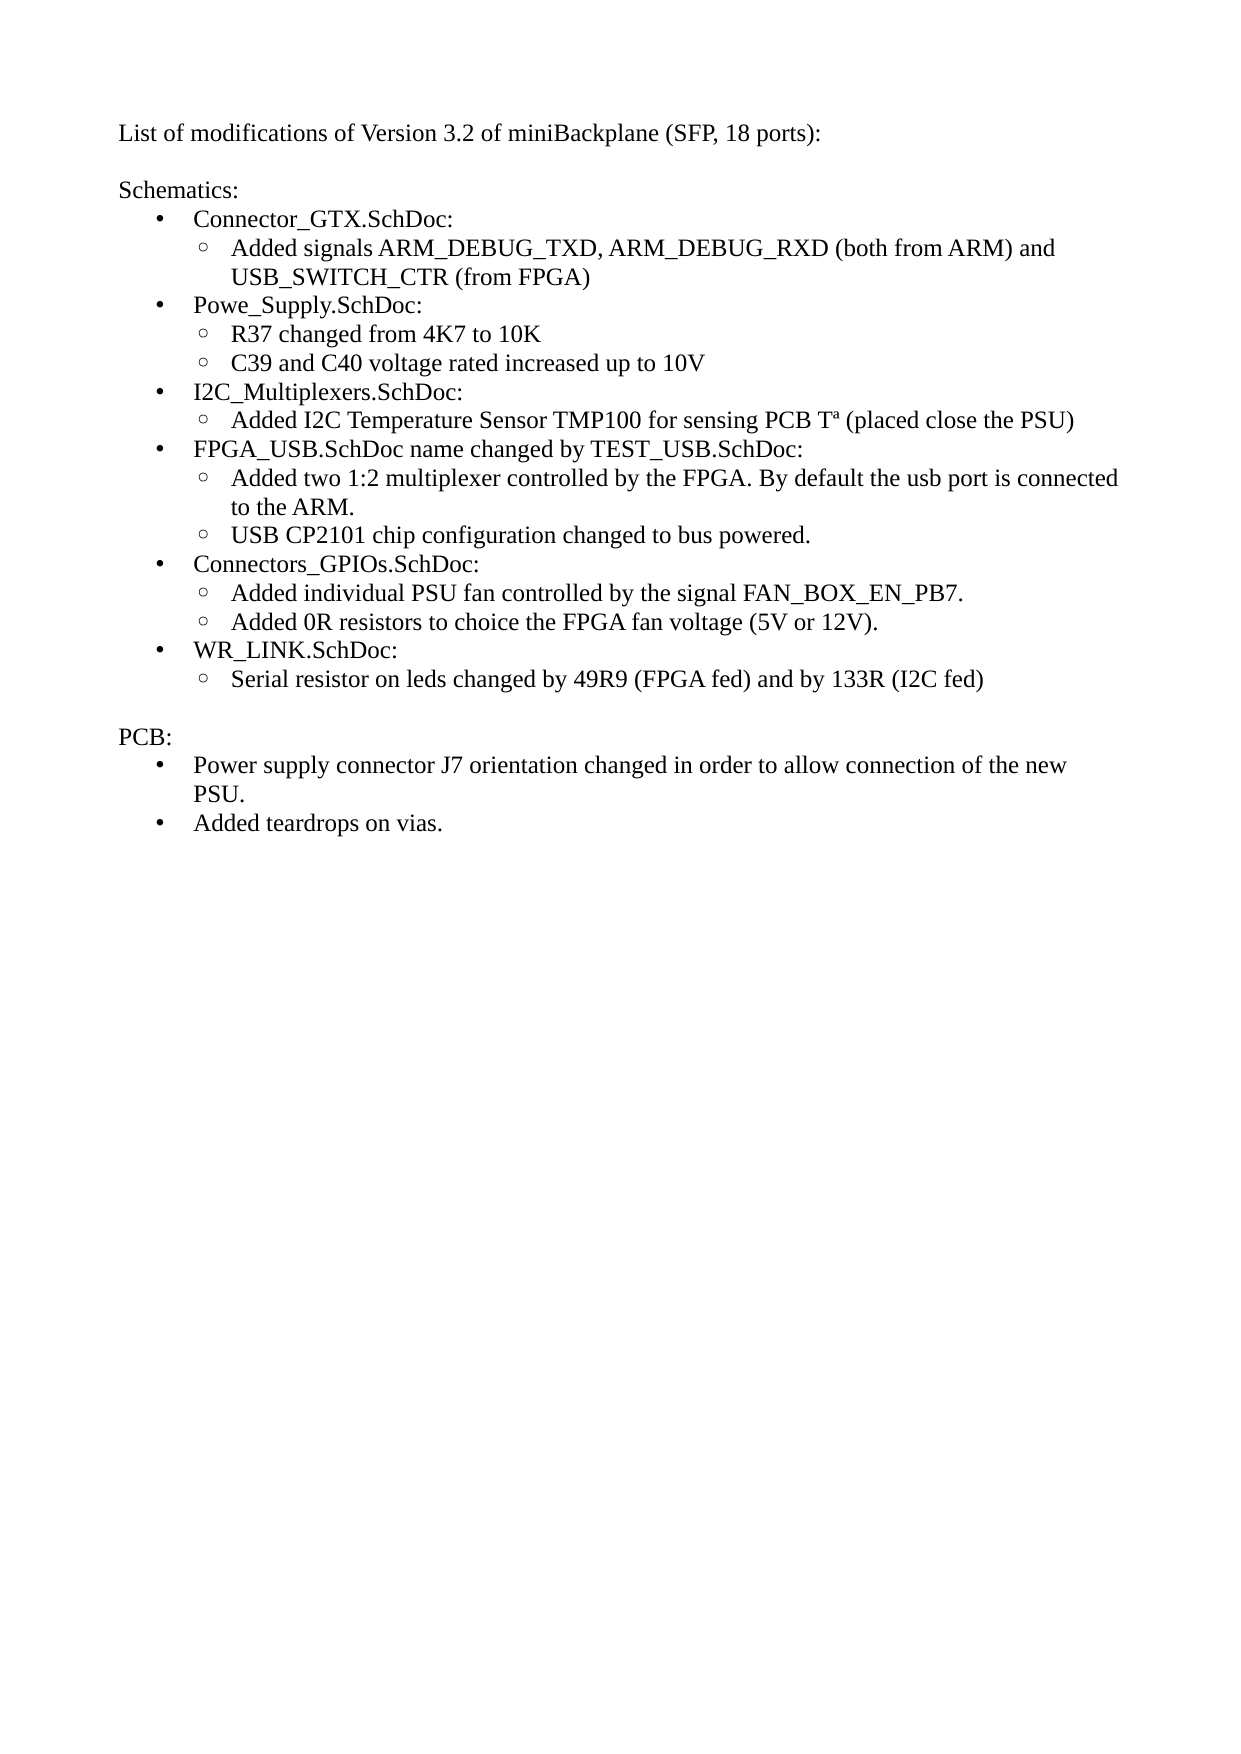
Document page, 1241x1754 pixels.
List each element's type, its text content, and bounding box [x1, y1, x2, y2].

list FPGA_USB.SchDoc name changed by TEST_USB.SchDoc: [156, 434, 1122, 463]
text PCB: [118, 722, 1122, 751]
list Added individual PSU fan controlled by the signal FAN_BOX_EN_PB7. [193, 578, 1122, 607]
list Added two 1:2 multiplexer controlled by the FPGA. By default the usb port is connected to the ARM. [193, 463, 1122, 521]
list Added signals ARM_DEBUG_TXD, ARM_DEBUG_RXD (both from ARM) and USB_SWITCH_CTR (from FPGA) [193, 233, 1122, 291]
list I2C_Multiplexers.SchDoc: [156, 377, 1122, 406]
list Powe_Supply.SchDoc: [156, 291, 1122, 319]
list Added I2C Temperature Sensor TMP100 for sensing PCB Tª (placed close the PSU) [193, 406, 1122, 434]
list Serial resistor on leds changed by 49R9 (FPGA fed) and by 133R (I2C fed) [193, 664, 1122, 693]
list R37 changed from 4K7 to 10K [193, 319, 1122, 348]
list USB CP2101 chip configuration changed to bus powered. [193, 521, 1122, 549]
text List of modifications of Version 3.2 of miniBackplane (SFP, 18 ports): [118, 118, 1122, 147]
list Power supply connector J7 orientation changed in order to allow connection of the new PSU. [156, 751, 1122, 808]
list Added 0R resistors to choice the FPGA fan voltage (5V or 12V). [193, 607, 1122, 636]
list Connector_GTX.SchDoc: [156, 204, 1122, 233]
list Connectors_GPIOs.SchDoc: [156, 549, 1122, 578]
list C39 and C40 voltage rated increased up to 10V [193, 348, 1122, 377]
text Schematics: [118, 176, 1122, 204]
list WR_LINK.SchDoc: [156, 636, 1122, 664]
list Added teardrops on vias. [156, 808, 1122, 837]
